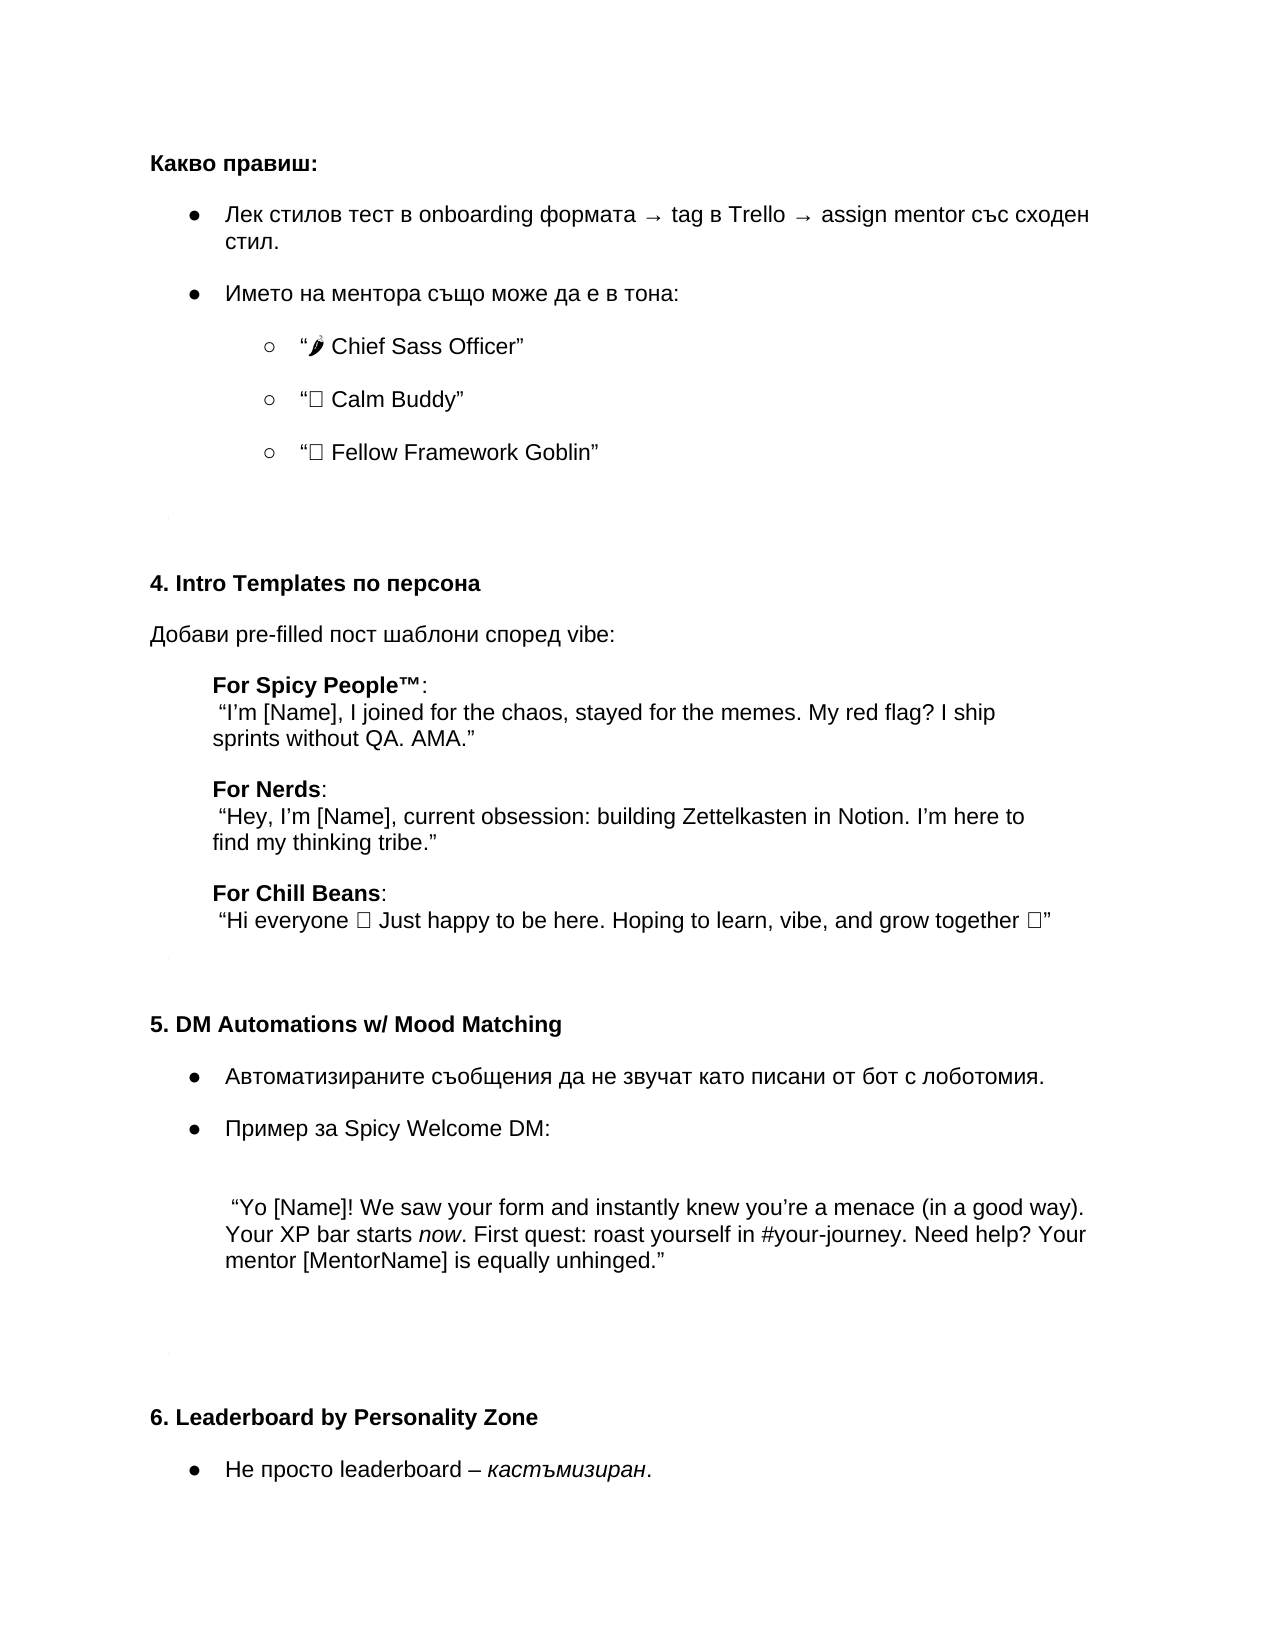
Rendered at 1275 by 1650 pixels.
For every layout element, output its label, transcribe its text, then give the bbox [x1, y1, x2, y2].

list Не просто leaderboard – кастъмизиран. [187, 1456, 1125, 1482]
text Какво правиш: [150, 150, 1125, 176]
subtitle 6. Leaderboard by Personality Zone [150, 1404, 1125, 1431]
text For Chill Beans: “Hi everyone 🧡 Just happy to be here. Hoping to learn, vibe, and grow together 🌱” [212, 880, 1062, 933]
text For Nerds: “Hey, I’m [Name], current obsession: building Zettelkasten in Notion. I’m here to find my thinking tribe.” [212, 776, 1062, 855]
list “🧘 Calm Buddy” [262, 386, 1125, 438]
list Автоматизираните съобщения да не звучат като писани от бот с лоботомия. [187, 1063, 1125, 1115]
list Името на ментора също може да е в тона: [187, 280, 1125, 333]
list “🌶️ Chief Sass Officer” [262, 333, 1125, 386]
subtitle 4. Intro Templates по персона [150, 569, 1125, 596]
text For Spicy People™: “I’m [Name], I joined for the chaos, stayed for the memes. My red flag? I ship sprints without QA. AMA.” [212, 672, 1062, 751]
list Пример за Spicy Welcome DM: “Yo [Name]! We saw your form and instantly knew you’re a menace (in a good way). Your XP bar starts now. First quest: roast yourself in #your-journey. Need help? Your mentor [MentorName] is equally unhinged.” [187, 1115, 1125, 1326]
list Лек стилов тест в onboarding формата → tag в Trello → assign mentor със сходен стил. [187, 201, 1125, 280]
subtitle 5. DM Automations w/ Mood Matching [150, 1011, 1125, 1038]
list “🧠 Fellow Framework Goblin” [262, 438, 1125, 491]
text Добави pre-filled пост шаблони според vibe: [150, 621, 1125, 647]
